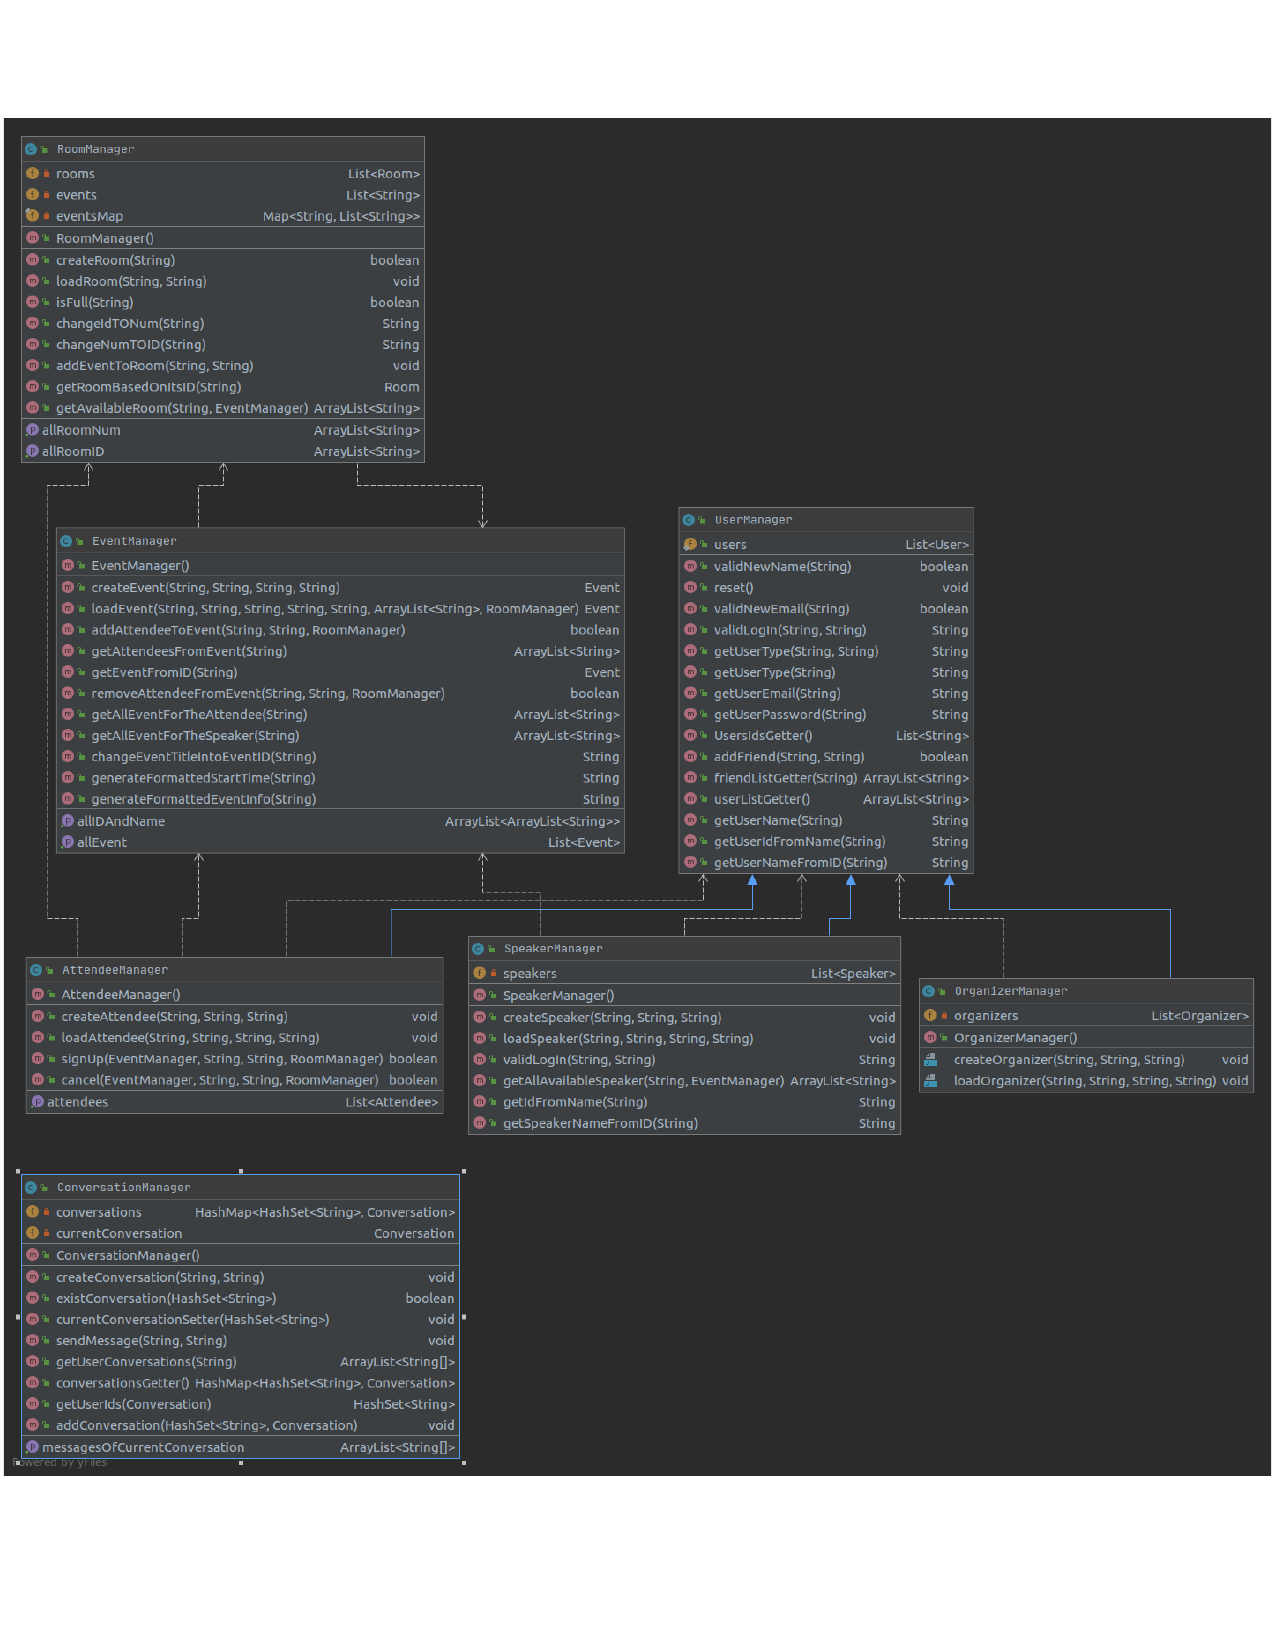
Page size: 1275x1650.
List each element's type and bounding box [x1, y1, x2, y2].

picture [3, 118, 1272, 1476]
